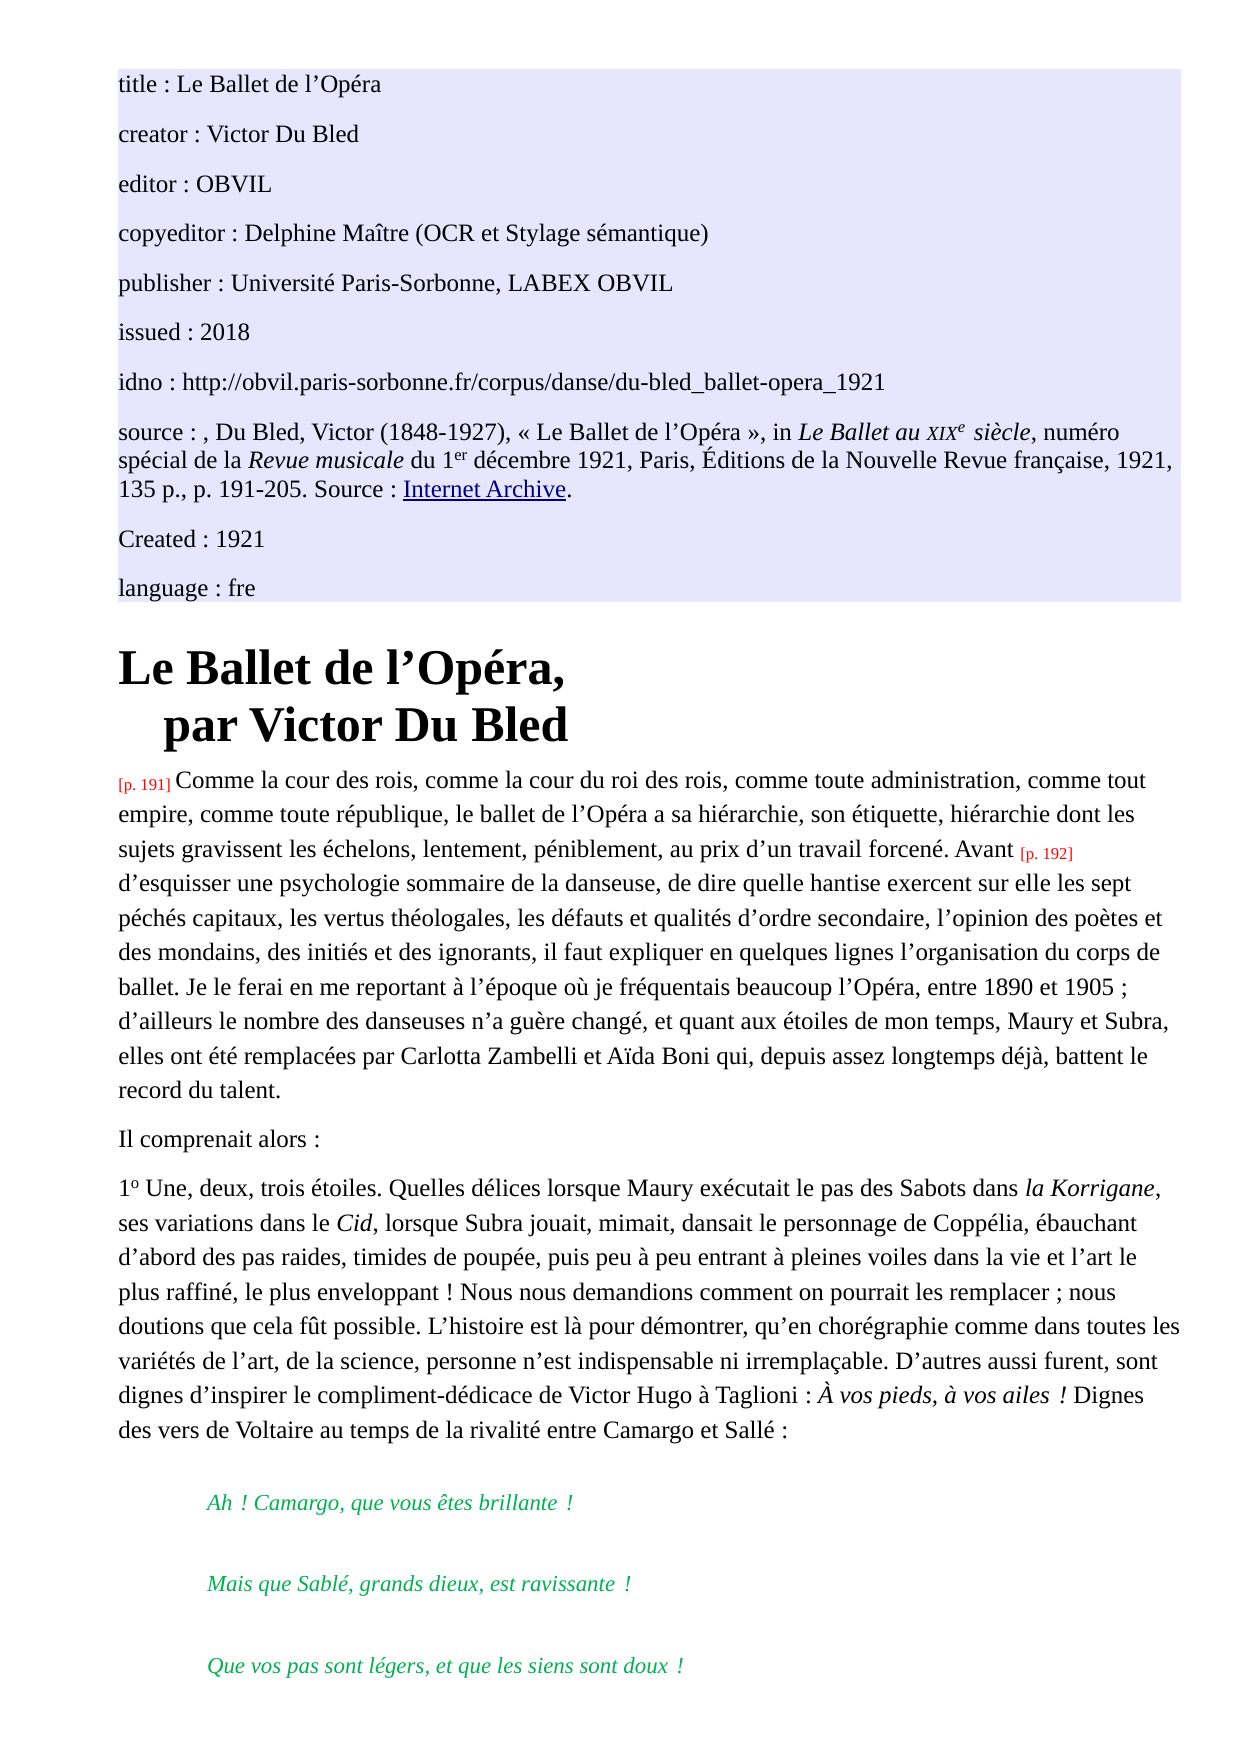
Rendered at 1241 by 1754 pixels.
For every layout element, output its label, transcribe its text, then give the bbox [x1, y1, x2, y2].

text copyeditor : Delphine Maître (OCR et Stylage sémantique) [118, 218, 1181, 247]
text source : , Du Bled, Victor (1848-1927), « Le Ballet de l’Opéra », in Le Ballet au xixe siècle, numéro spécial de la Revue musicale du 1er décembre 1921, Paris, Éditions de la Nouvelle Revue française, 1921, 135 p., p. 191-205. Source : Internet Archive. [118, 417, 1181, 503]
text Que vos pas sont légers, et que les siens sont doux ! [207, 1652, 1181, 1678]
text Ah ! Camargo, que vous êtes brillante ! [207, 1489, 1181, 1515]
text [p. 191] Comme la cour des rois, comme la cour du roi des rois, comme toute administration, comme tout empire, comme toute république, le ballet de l’Opéra a sa hiérarchie, son étiquette, hiérarchie dont les sujets gravissent les échelons, lentement, péniblement, au prix d’un travail forcené. Avant [p. 192] d’esquisser une psychologie sommaire de la danseuse, de dire quelle hantise exercent sur elle les sept péchés capitaux, les vertus théologales, les défauts et qualités d’ordre secondaire, l’opinion des poètes et des mondains, des initiés et des ignorants, il faut expliquer en quelques lignes l’organisation du corps de ballet. Je le ferai en me reportant à l’époque où je fréquentais beaucoup l’Opéra, entre 1890 et 1905 ; d’ailleurs le nombre des danseuses n’a guère changé, et quant aux étoiles de mon temps, Maury et Subra, elles ont été remplacées par Carlotta Zambelli et Aïda Boni qui, depuis assez longtemps déjà, battent le record du talent. [118, 765, 1181, 1104]
text title : Le Ballet de l’Opéra [118, 69, 1181, 98]
subtitle Le Ballet de l’Opéra, par Victor Du Bled [118, 637, 1181, 752]
text idno : http://obvil.paris-sorbonne.fr/corpus/danse/du-bled_ballet-opera_1921 [118, 367, 1181, 396]
text Il comprenait alors : [118, 1124, 1181, 1153]
text creator : Victor Du Bled [118, 119, 1181, 148]
text issued : 2018 [118, 317, 1181, 346]
text publisher : Université Paris-Sorbonne, LABEX OBVIL [118, 268, 1181, 297]
text Created : 1921 [118, 524, 1181, 552]
text language : fre [118, 573, 1181, 602]
text 1o Une, deux, trois étoiles. Quelles délices lorsque Maury exécutait le pas des Sabots dans la Korrigane, ses variations dans le Cid, lorsque Subra jouait, mimait, dansait le personnage de Coppélia, ébauchant d’abord des pas raides, timides de poupée, puis peu à peu entrant à pleines voiles dans la vie et l’art le plus raffiné, le plus enveloppant ! Nous nous demandions comment on pourrait les remplacer ; nous doutions que cela fût possible. L’histoire est là pour démontrer, qu’en chorégraphie comme dans toutes les variétés de l’art, de la science, personne n’est indispensable ni irremplaçable. D’autres aussi furent, sont dignes d’inspirer le compliment-dédicace de Victor Hugo à Taglioni : À vos pieds, à vos ailes ! Dignes des vers de Voltaire au temps de la rivalité entre Camargo et Sallé : [118, 1173, 1181, 1443]
text editor : OBVIL [118, 169, 1181, 197]
text Mais que Sablé, grands dieux, est ravissante ! [207, 1570, 1181, 1597]
